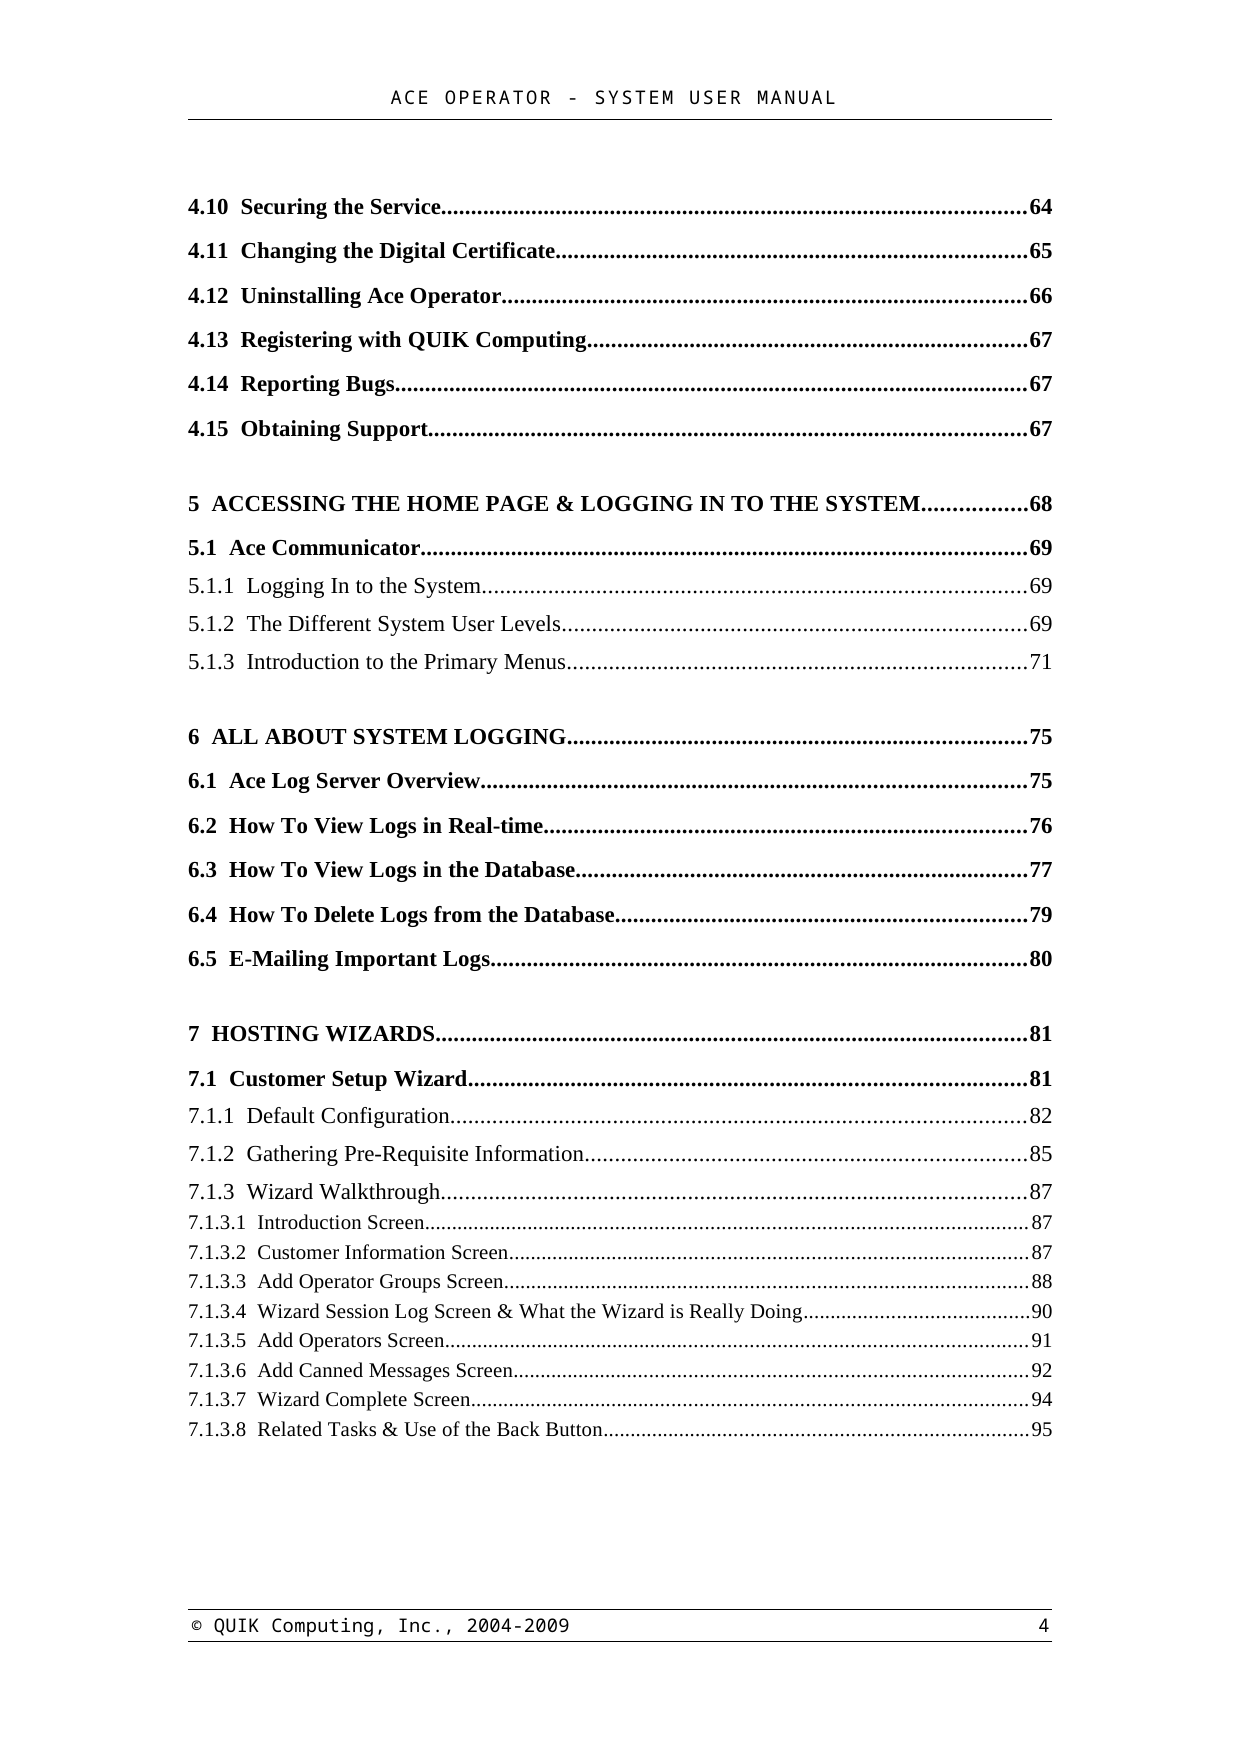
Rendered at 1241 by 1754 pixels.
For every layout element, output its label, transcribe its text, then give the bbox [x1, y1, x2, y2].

text 7.1 Customer Setup Wizard 81 [188, 1065, 1052, 1091]
text 6.2 How To View Logs in Real-time 76 [188, 813, 1052, 838]
text 7.1.3.8 Related Tasks & Use of the Back Button 95 [188, 1417, 1052, 1441]
text 7.1.2 Gathering Pre-Requisite Information 85 [188, 1141, 1052, 1167]
text 5 Accessing the Home Page & Logging In to the System 68 [188, 491, 1052, 516]
text 7.1.3.6 Add Canned Messages Screen 92 [188, 1358, 1052, 1382]
text 4.11 Changing the Digital Certificate 65 [188, 238, 1052, 264]
text 6.3 How To View Logs in the Database 77 [188, 857, 1052, 883]
text 7.1.3.7 Wizard Complete Screen 94 [188, 1388, 1052, 1411]
text 7.1.3.1 Introduction Screen 87 [188, 1211, 1052, 1234]
text 7.1.1 Default Configuration 82 [188, 1103, 1052, 1129]
text 5.1.3 Introduction to the Primary Menus 71 [188, 649, 1052, 674]
text 4.13 Registering with QUIK Computing 67 [188, 327, 1052, 352]
text 7 Hosting Wizards 81 [188, 1021, 1052, 1047]
text 6 All About System Logging 75 [188, 724, 1052, 749]
text 7.1.3 Wizard Walkthrough 87 [188, 1179, 1052, 1205]
text 7.1.3.3 Add Operator Groups Screen 88 [188, 1270, 1052, 1293]
text 7.1.3.4 Wizard Session Log Screen & What the Wizard is Really Doing 90 [188, 1299, 1052, 1323]
text 6.5 E-Mailing Important Logs 80 [188, 946, 1052, 971]
text 6.1 Ace Log Server Overview 75 [188, 768, 1052, 794]
text 5.1.1 Logging In to the System 69 [188, 573, 1052, 599]
text 7.1.3.5 Add Operators Screen 91 [188, 1329, 1052, 1352]
text 5.1 Ace Communicator 69 [188, 535, 1052, 561]
text 4.10 Securing the Service 64 [188, 194, 1052, 219]
text 6.4 How To Delete Logs from the Database 79 [188, 902, 1052, 927]
text 4.12 Uninstalling Ace Operator 66 [188, 283, 1052, 308]
text 7.1.3.2 Customer Information Screen 87 [188, 1241, 1052, 1264]
text 4.14 Reporting Bugs 67 [188, 371, 1052, 397]
text 5.1.2 The Different System User Levels 69 [188, 611, 1052, 637]
text 4.15 Obtaining Support 67 [188, 416, 1052, 441]
